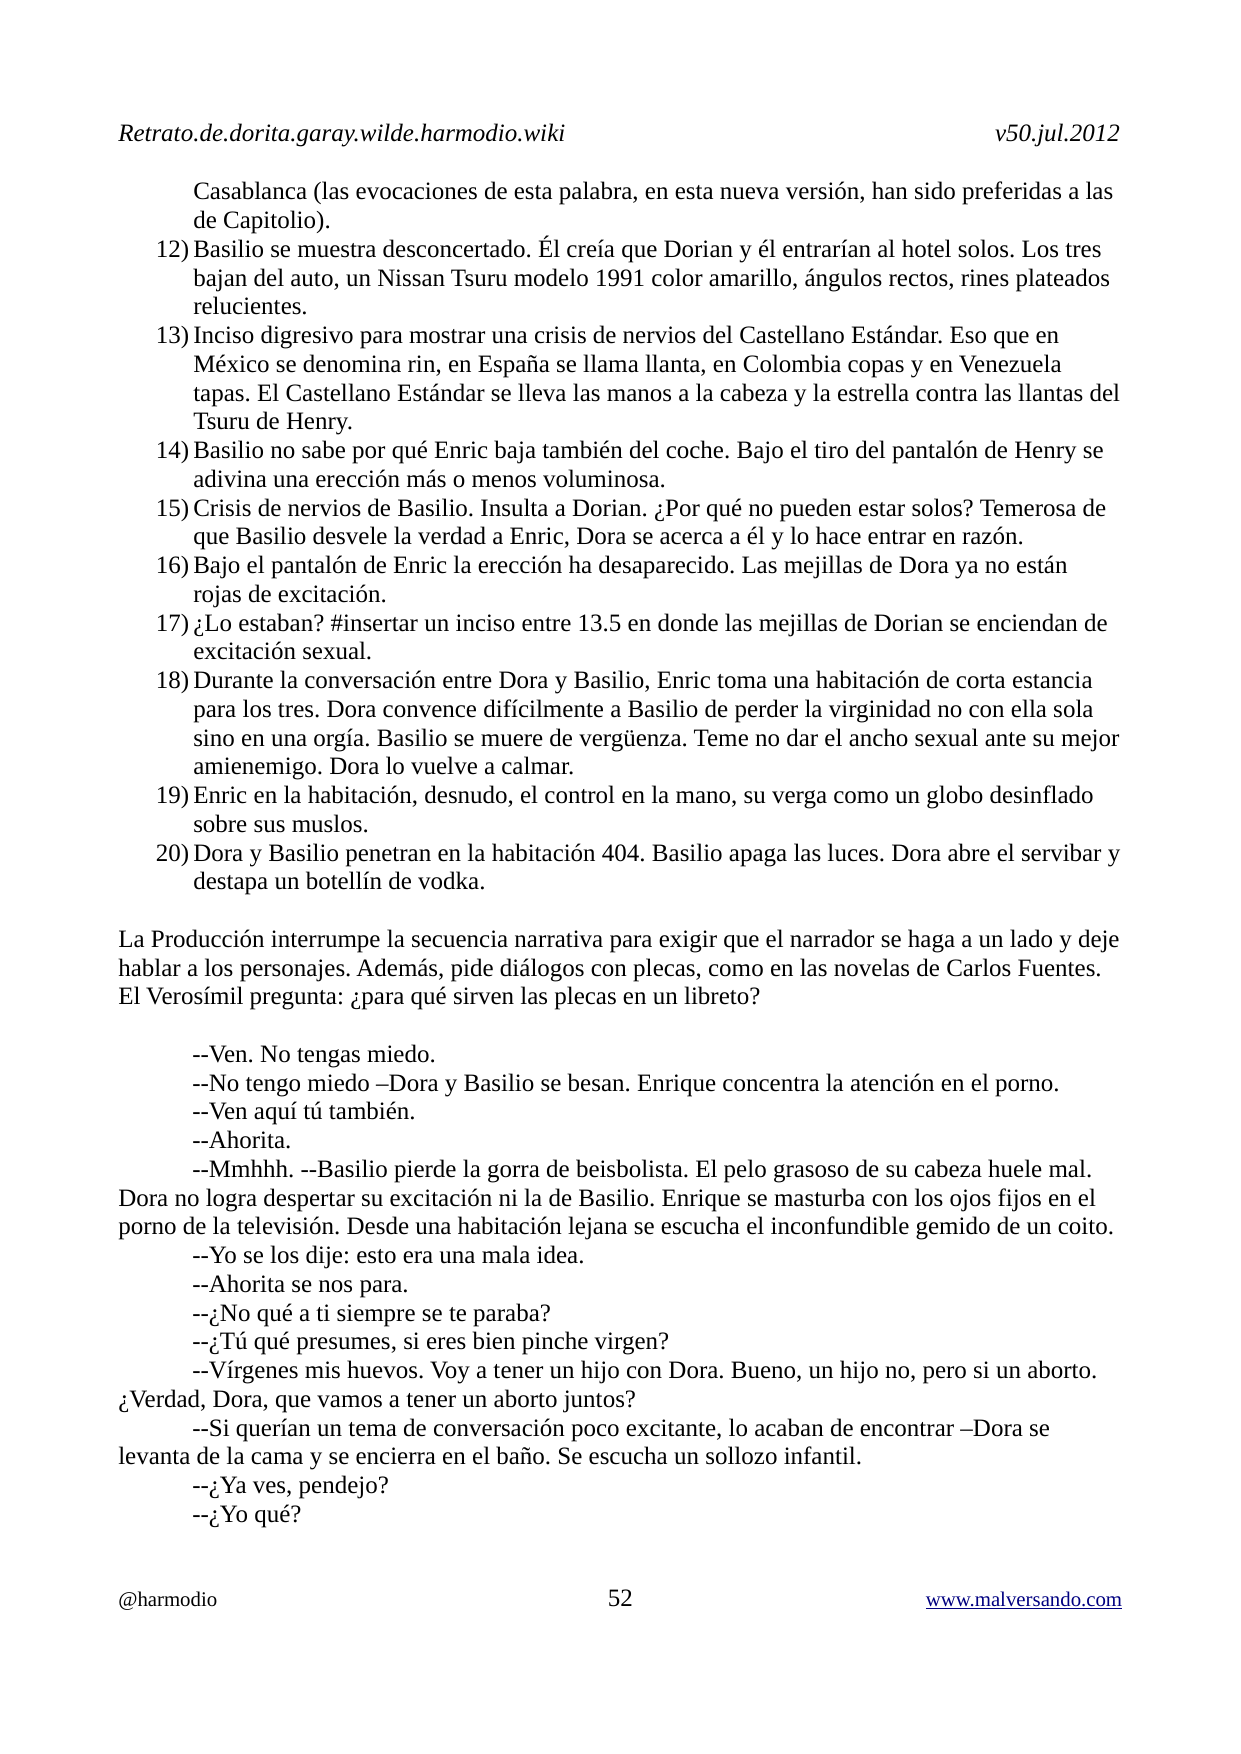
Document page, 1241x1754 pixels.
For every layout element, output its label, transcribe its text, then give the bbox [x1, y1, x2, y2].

text --Mmhhh. --Basilio pierde la gorra de beisbolista. El pelo grasoso de su cabeza huele mal. Dora no logra despertar su excitación ni la de Basilio. Enrique se masturba con los ojos fijos en el porno de la televisión. Desde una habitación lejana se escucha el inconfundible gemido de un coito. [118, 1154, 1122, 1240]
text --Ahorita se nos para. [118, 1269, 1122, 1298]
text La Producción interrumpe la secuencia narrativa para exigir que el narrador se haga a un lado y deje hablar a los personajes. Además, pide diálogos con plecas, como en las novelas de Carlos Fuentes. El Verosímil pregunta: ¿para qué sirven las plecas en un libreto? [118, 924, 1122, 1010]
list Dora y Basilio penetran en la habitación 404. Basilio apaga las luces. Dora abre el servibar y destapa un botellín de vodka. [156, 838, 1122, 895]
text --Vírgenes mis huevos. Voy a tener un hijo con Dora. Bueno, un hijo no, pero si un aborto. ¿Verdad, Dora, que vamos a tener un aborto juntos? [118, 1355, 1122, 1413]
text --Si querían un tema de conversación poco excitante, lo acaban de encontrar –Dora se levanta de la cama y se encierra en el baño. Se escucha un sollozo infantil. [118, 1413, 1122, 1470]
list Basilio se muestra desconcertado. Él creía que Dorian y él entrarían al hotel solos. Los tres bajan del auto, un Nissan Tsuru modelo 1991 color amarillo, ángulos rectos, rines plateados relucientes. [156, 234, 1122, 320]
list Basilio no sabe por qué Enric baja también del coche. Bajo el tiro del pantalón de Henry se adivina una erección más o menos voluminosa. [156, 435, 1122, 493]
text --No tengo miedo –Dora y Basilio se besan. Enrique concentra la atención en el porno. [118, 1068, 1122, 1096]
text --¿Ya ves, pendejo? [118, 1470, 1122, 1499]
list Bajo el pantalón de Enric la erección ha desaparecido. Las mejillas de Dora ya no están rojas de excitación. [156, 550, 1122, 608]
text --Ahorita. [118, 1125, 1122, 1154]
text --¿No qué a ti siempre se te paraba? [118, 1298, 1122, 1326]
text --Ven aquí tú también. [118, 1096, 1122, 1125]
list Enric en la habitación, desnudo, el control en la mano, su verga como un globo desinflado sobre sus muslos. [156, 780, 1122, 838]
list Durante la conversación entre Dora y Basilio, Enric toma una habitación de corta estancia para los tres. Dora convence difícilmente a Basilio de perder la virginidad no con ella sola sino en una orgía. Basilio se muere de vergüenza. Teme no dar el ancho sexual ante su mejor amienemigo. Dora lo vuelve a calmar. [156, 665, 1122, 780]
text --Yo se los dije: esto era una mala idea. [118, 1240, 1122, 1269]
list Casablanca (las evocaciones de esta palabra, en esta nueva versión, han sido preferidas a las de Capitolio). [156, 176, 1122, 234]
text --¿Tú qué presumes, si eres bien pinche virgen? [118, 1326, 1122, 1355]
text --Ven. No tengas miedo. [118, 1039, 1122, 1068]
list Inciso digresivo para mostrar una crisis de nervios del Castellano Estándar. Eso que en México se denomina rin, en España se llama llanta, en Colombia copas y en Venezuela tapas. El Castellano Estándar se lleva las manos a la cabeza y la estrella contra las llantas del Tsuru de Henry. [156, 320, 1122, 435]
list ¿Lo estaban? #insertar un inciso entre 13.5 en donde las mejillas de Dorian se enciendan de excitación sexual. [156, 608, 1122, 665]
list Crisis de nervios de Basilio. Insulta a Dorian. ¿Por qué no pueden estar solos? Temerosa de que Basilio desvele la verdad a Enric, Dora se acerca a él y lo hace entrar en razón. [156, 493, 1122, 550]
text --¿Yo qué? [118, 1499, 1122, 1528]
